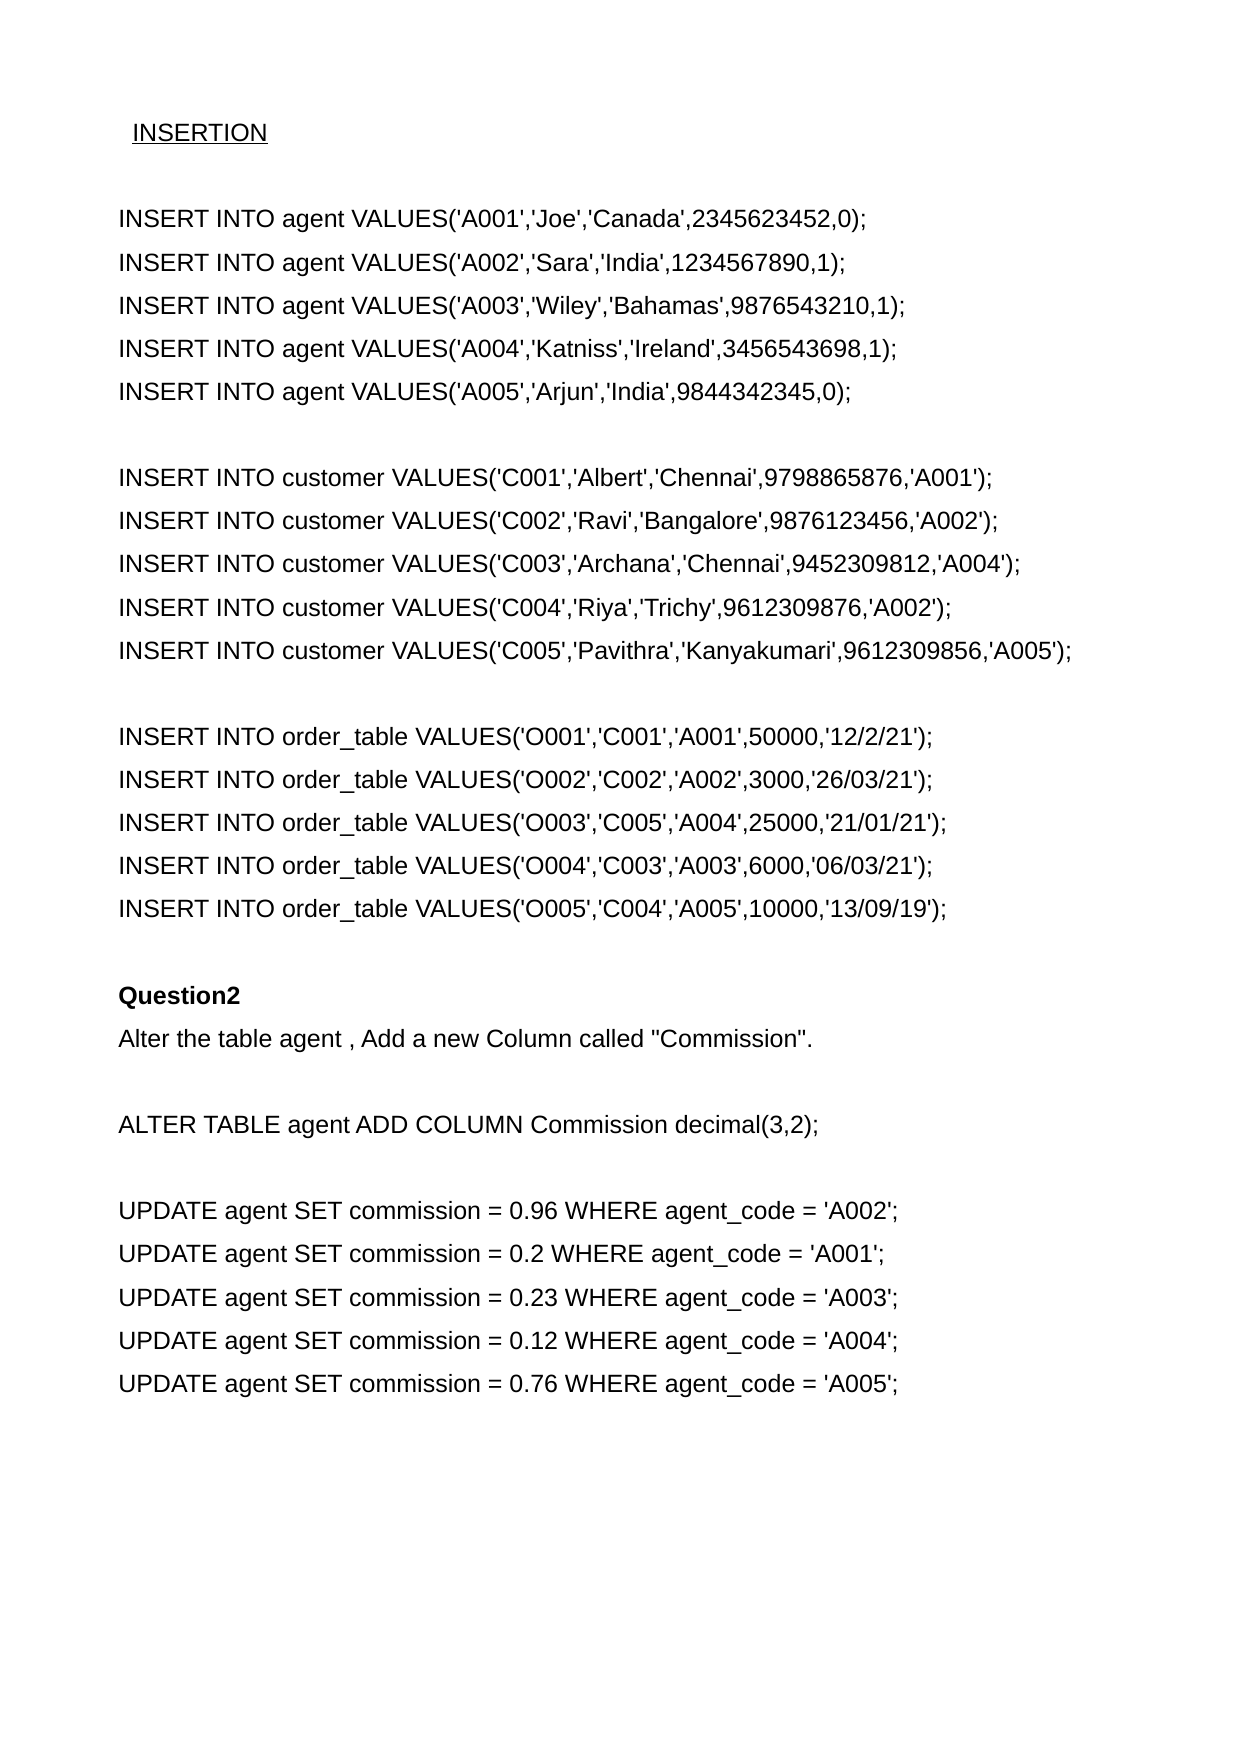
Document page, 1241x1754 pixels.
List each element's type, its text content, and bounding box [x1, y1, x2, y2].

text UPDATE agent SET commission = 0.96 WHERE agent_code = 'A002'; [118, 1196, 1122, 1225]
text INSERT INTO customer VALUES('C002','Ravi','Bangalore',9876123456,'A002'); [118, 506, 1122, 535]
text UPDATE agent SET commission = 0.2 WHERE agent_code = 'A001'; [118, 1239, 1122, 1268]
text INSERT INTO agent VALUES('A003','Wiley','Bahamas',9876543210,1); [118, 291, 1122, 319]
text INSERTION [118, 118, 1122, 147]
text INSERT INTO order_table VALUES('O005','C004','A005',10000,'13/09/19'); [118, 894, 1122, 923]
text INSERT INTO agent VALUES('A002','Sara','India',1234567890,1); [118, 247, 1122, 276]
text INSERT INTO customer VALUES('C004','Riya','Trichy',9612309876,'A002'); [118, 592, 1122, 621]
text INSERT INTO order_table VALUES('O004','C003','A003',6000,'06/03/21'); [118, 851, 1122, 880]
text INSERT INTO customer VALUES('C005','Pavithra','Kanyakumari',9612309856,'A005'); [118, 636, 1122, 664]
text UPDATE agent SET commission = 0.76 WHERE agent_code = 'A005'; [118, 1369, 1122, 1397]
text ALTER TABLE agent ADD COLUMN Commission decimal(3,2); [118, 1110, 1122, 1139]
text INSERT INTO customer VALUES('C003','Archana','Chennai',9452309812,'A004'); [118, 549, 1122, 578]
text INSERT INTO order_table VALUES('O001','C001','A001',50000,'12/2/21'); [118, 722, 1122, 751]
text UPDATE agent SET commission = 0.23 WHERE agent_code = 'A003'; [118, 1282, 1122, 1311]
text UPDATE agent SET commission = 0.12 WHERE agent_code = 'A004'; [118, 1326, 1122, 1354]
text Question2 [118, 981, 1122, 1009]
text INSERT INTO agent VALUES('A005','Arjun','India',9844342345,0); [118, 377, 1122, 406]
text INSERT INTO customer VALUES('C001','Albert','Chennai',9798865876,'A001'); [118, 463, 1122, 492]
text INSERT INTO order_table VALUES('O002','C002','A002',3000,'26/03/21'); [118, 765, 1122, 794]
text INSERT INTO agent VALUES('A004','Katniss','Ireland',3456543698,1); [118, 334, 1122, 362]
text INSERT INTO order_table VALUES('O003','C005','A004',25000,'21/01/21'); [118, 808, 1122, 837]
text INSERT INTO agent VALUES('A001','Joe','Canada',2345623452,0); [118, 204, 1122, 233]
text Alter the table agent , Add a new Column called "Commission". [118, 1024, 1122, 1052]
